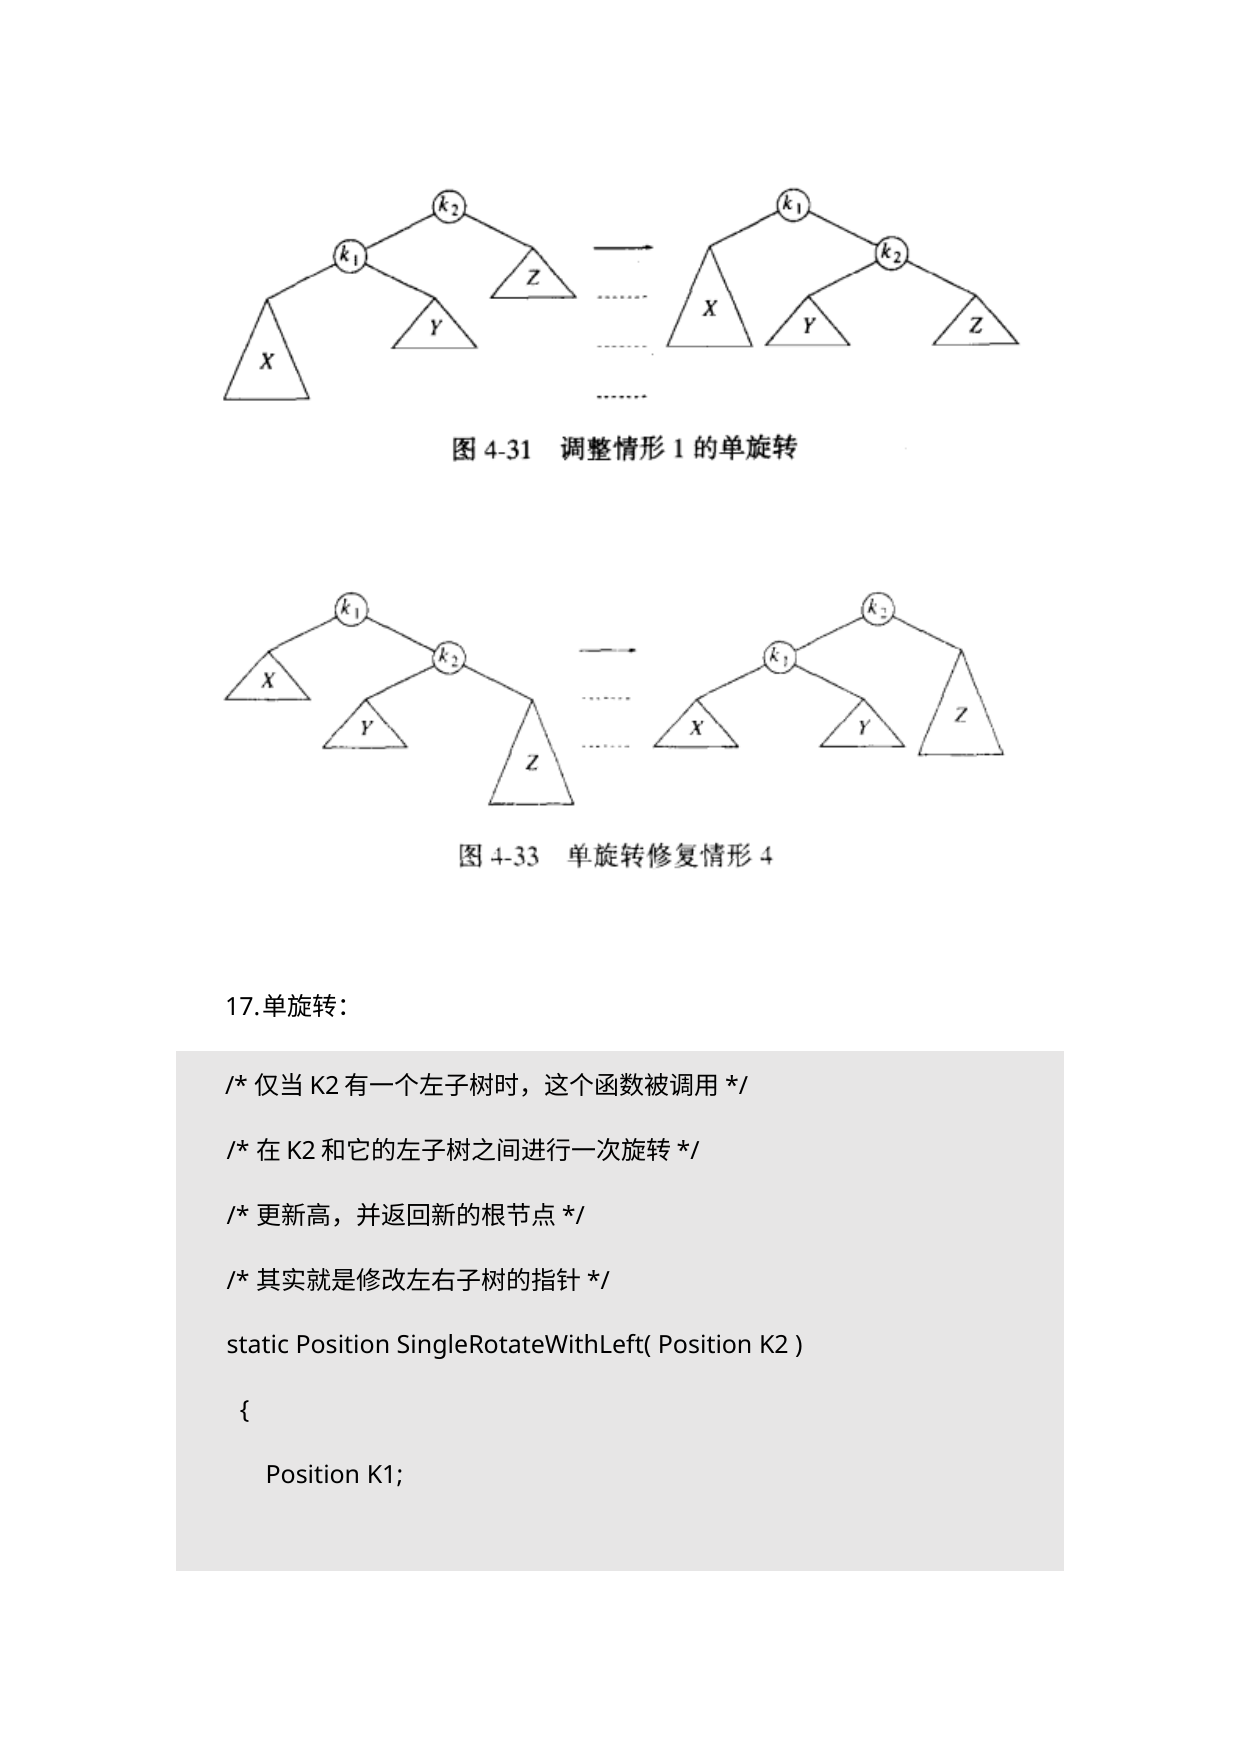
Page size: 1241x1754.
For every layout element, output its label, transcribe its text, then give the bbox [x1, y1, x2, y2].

list 单旋转： [225, 972, 1053, 1037]
picture [217, 566, 1024, 884]
picture [208, 162, 1032, 473]
table_header /* 仅当K2有一个左子树时，这个函数被调用 */ /* 在K2和它的左子树之间进行一次旋转 */ /* 更新高，并返回新的根节点 */ /* 其实就是修改左右子树的指针 */ static Position SingleRotateWithLeft( Position K2 ) { Position K1; [176, 1051, 1064, 1571]
